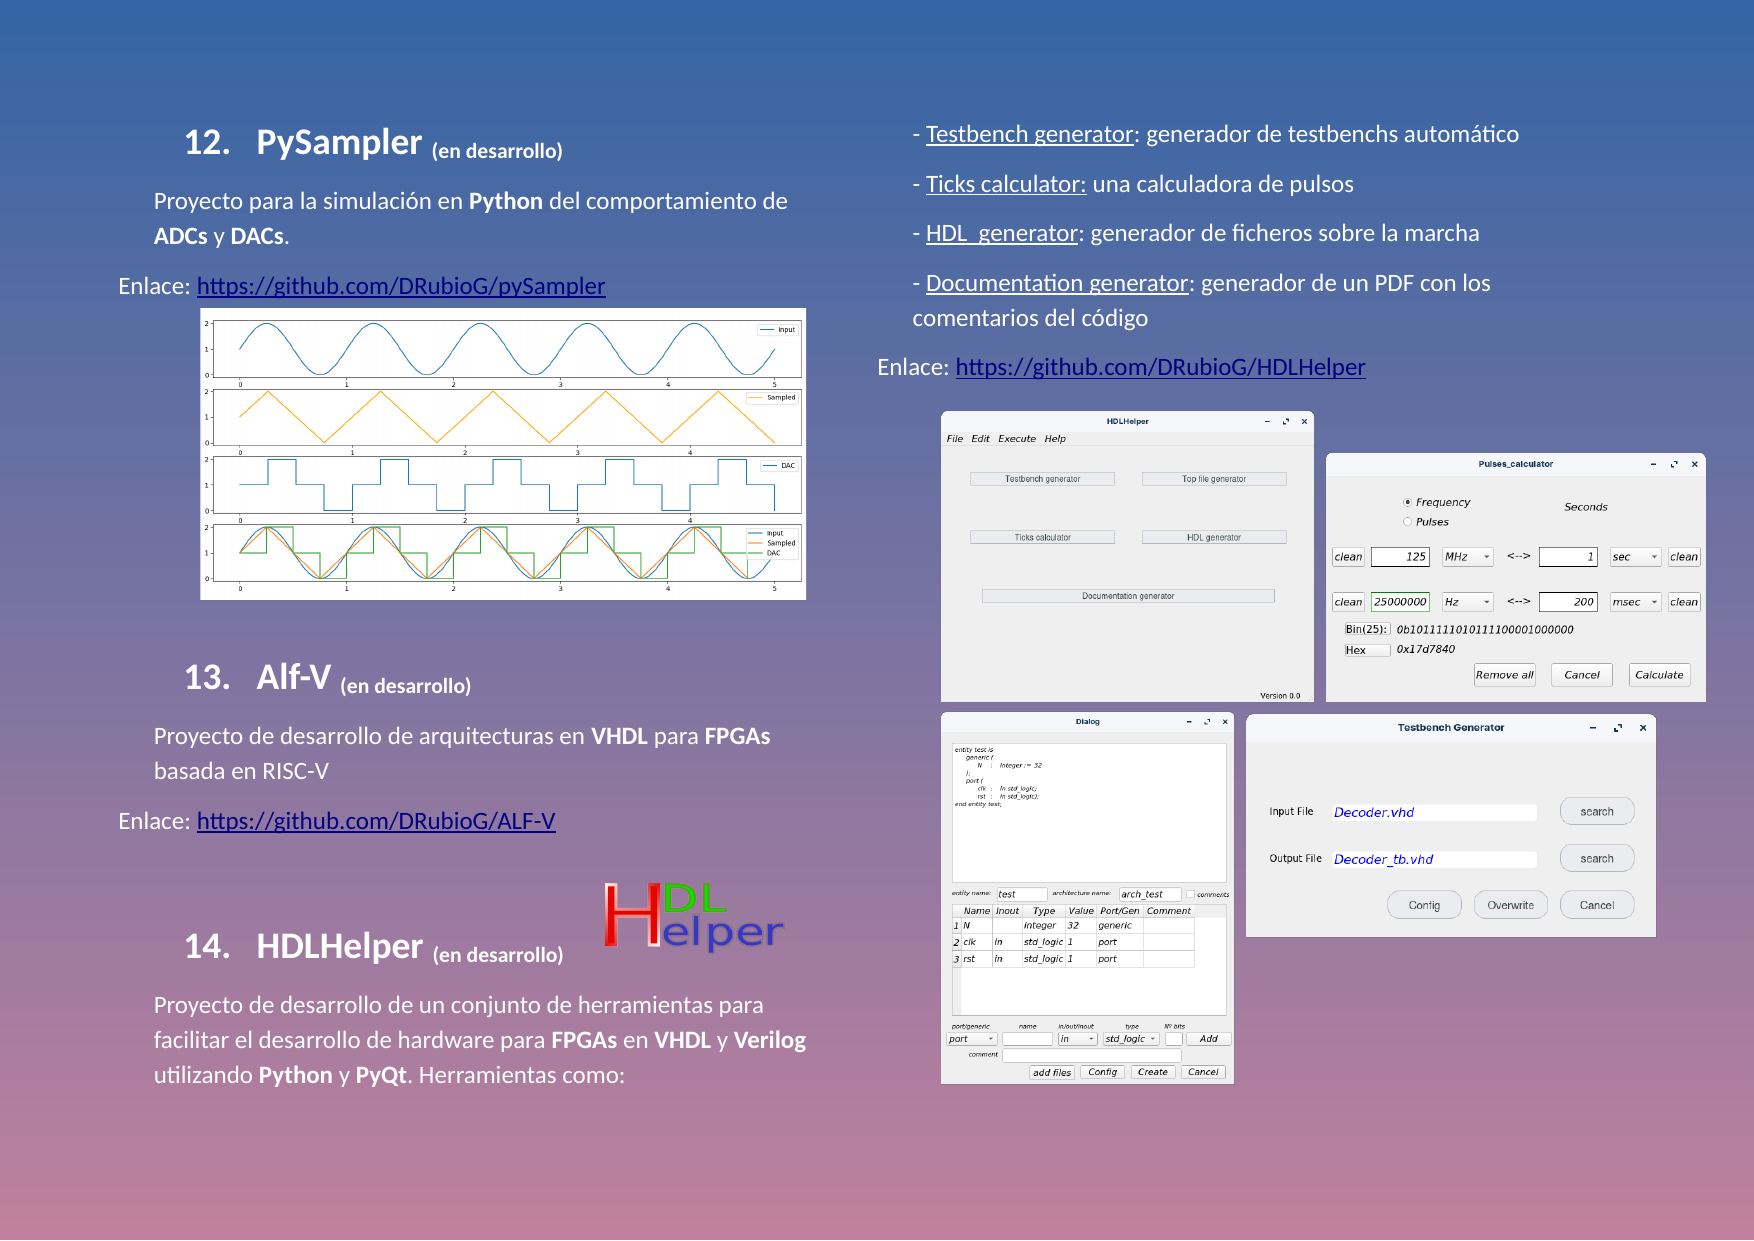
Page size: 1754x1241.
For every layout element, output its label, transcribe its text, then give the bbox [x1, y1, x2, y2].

text - Documentation generator: generador de un PDF con los comentarios del código [912, 267, 1577, 332]
text - Testbench generator: generador de testbenchs automático [912, 118, 1577, 149]
text 12. PySampler (en desarrollo) [118, 118, 877, 164]
text 14. HDLHelper (en desarrollo) [118, 922, 573, 968]
text 13. Alf-V (en desarrollo) [118, 653, 877, 699]
picture [935, 406, 1712, 1090]
picture [573, 854, 811, 975]
text Proyecto para la simulación en Python del comportamiento de ADCs y DACs. [153, 185, 818, 251]
text Enlace: https://github.com/DRubioG/pySampler [118, 270, 877, 301]
picture [200, 308, 807, 600]
text Enlace: https://github.com/DRubioG/ALF-V [118, 805, 877, 836]
text Proyecto de desarrollo de un conjunto de herramientas para facilitar el desarrollo de hardware para FPGAs en VHDL y Verilog utilizando Python y PyQt. Herramientas como: [153, 989, 818, 1090]
text [811, 922, 877, 968]
text - HDL generator: generador de ficheros sobre la marcha [912, 217, 1577, 248]
text - Ticks calculator: una calculadora de pulsos [912, 168, 1577, 198]
text Proyecto de desarrollo de arquitecturas en VHDL para FPGAs basada en RISC-V [153, 721, 818, 786]
text Enlace: https://github.com/DRubioG/HDLHelper [877, 351, 1636, 382]
